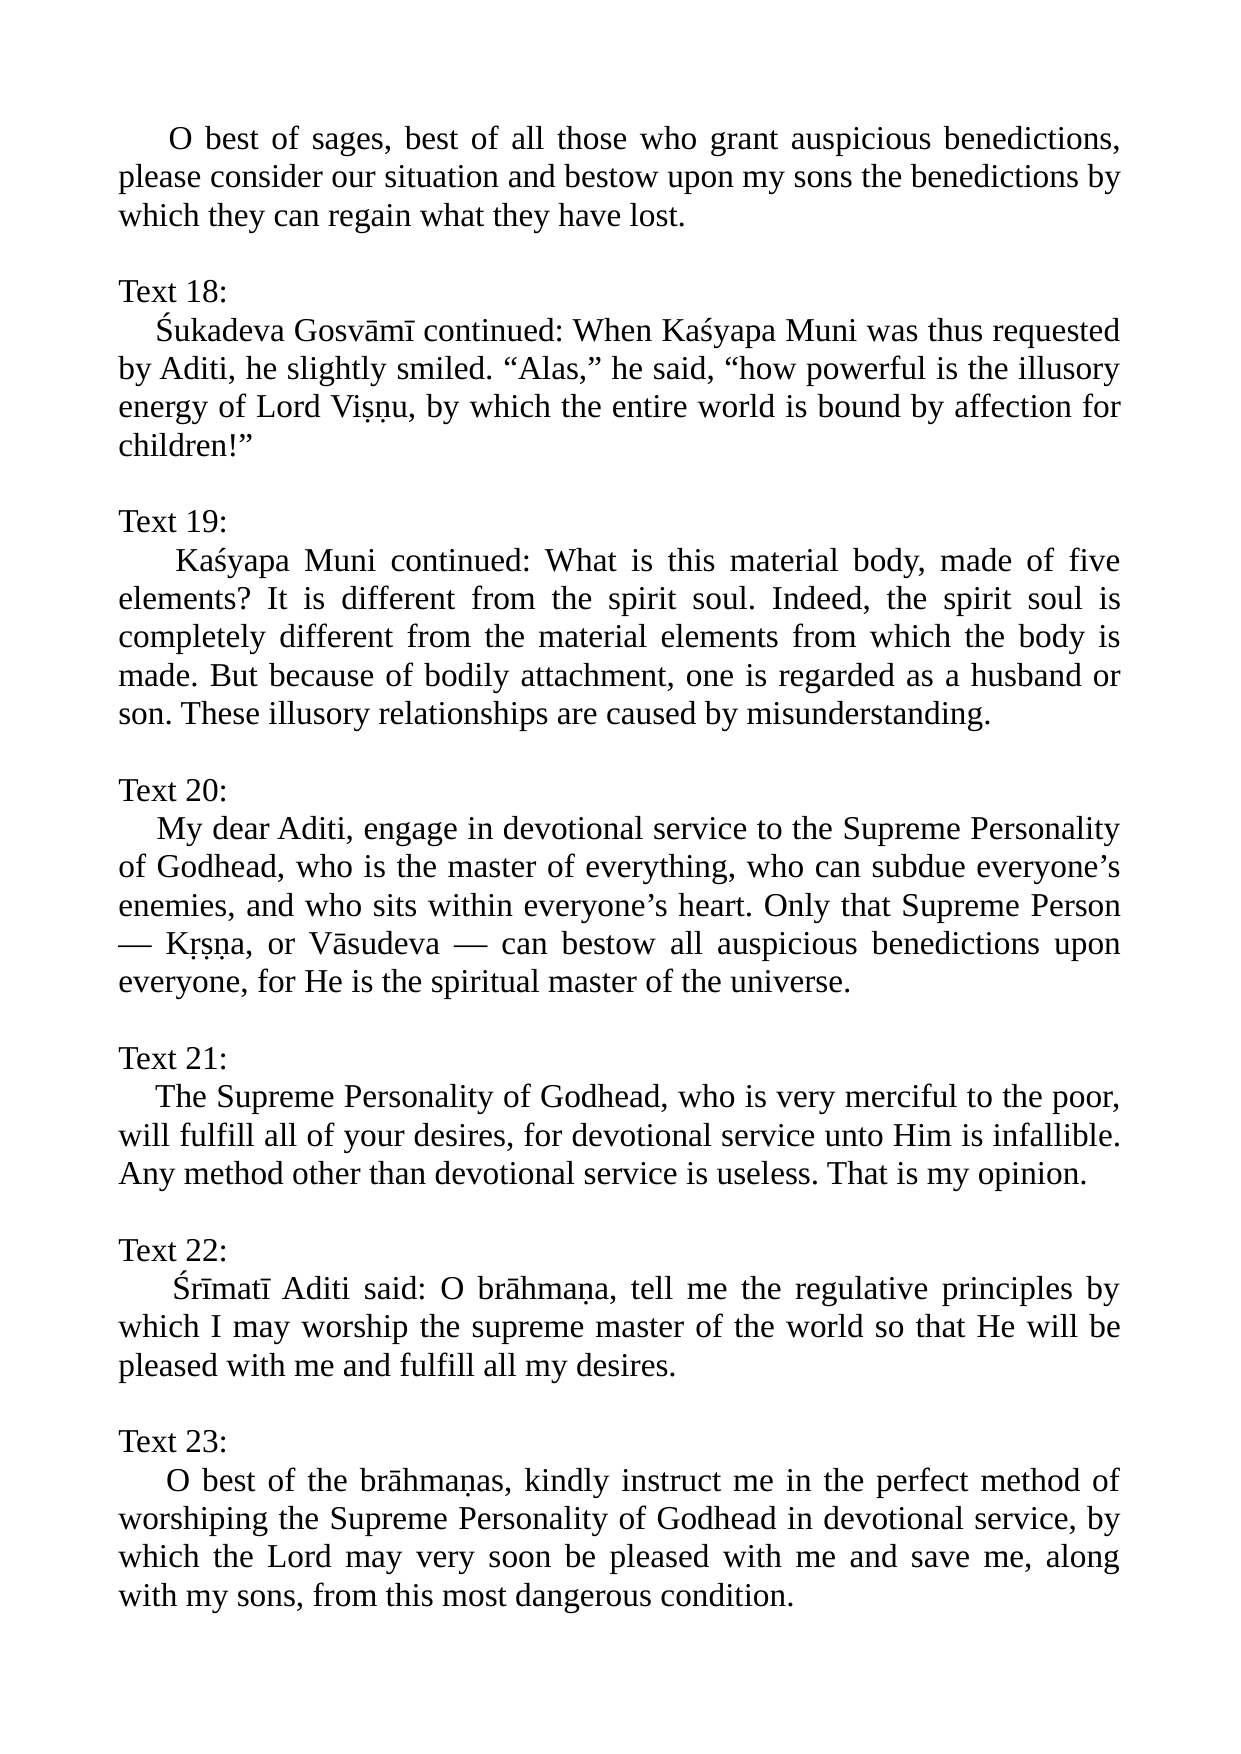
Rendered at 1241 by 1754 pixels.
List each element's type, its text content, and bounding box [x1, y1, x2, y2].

text Text 21: [118, 1038, 1122, 1076]
text Text 18: [118, 271, 1122, 310]
text Śukadeva Gosvāmī continued: When Kaśyapa Muni was thus requested by Aditi, he slightly smiled. “Alas,” he said, “how powerful is the illusory energy of Lord Viṣṇu, by which the entire world is bound by affection for children!” [118, 310, 1122, 463]
text Kaśyapa Muni continued: What is this material body, made of five elements? It is different from the spirit soul. Indeed, the spirit soul is completely different from the material elements from which the body is made. But because of bodily attachment, one is regarded as a husband or son. These illusory relationships are caused by misunderstanding. [118, 540, 1122, 731]
text O best of the brāhmaṇas, kindly instruct me in the perfect method of worshiping the Supreme Personality of Godhead in devotional service, by which the Lord may very soon be pleased with me and save me, along with my sons, from this most dangerous condition. [118, 1460, 1122, 1613]
text My dear Aditi, engage in devotional service to the Supreme Personality of Godhead, who is the master of everything, who can subdue everyone’s enemies, and who sits within everyone’s heart. Only that Supreme Person — Kṛṣṇa, or Vāsudeva — can bestow all auspicious benedictions upon everyone, for He is the spiritual master of the universe. [118, 808, 1122, 1000]
text Text 22: [118, 1230, 1122, 1268]
text Text 23: [118, 1421, 1122, 1460]
text O best of sages, best of all those who grant auspicious benedictions, please consider our situation and bestow upon my sons the benedictions by which they can regain what they have lost. [118, 118, 1122, 233]
text Text 19: [118, 501, 1122, 540]
text Śrīmatī Aditi said: O brāhmaṇa, tell me the regulative principles by which I may worship the supreme master of the world so that He will be pleased with me and fulfill all my desires. [118, 1268, 1122, 1383]
text Text 20: [118, 770, 1122, 808]
text The Supreme Personality of Godhead, who is very merciful to the poor, will fulfill all of your desires, for devotional service unto Him is infallible. Any method other than devotional service is useless. That is my opinion. [118, 1076, 1122, 1191]
